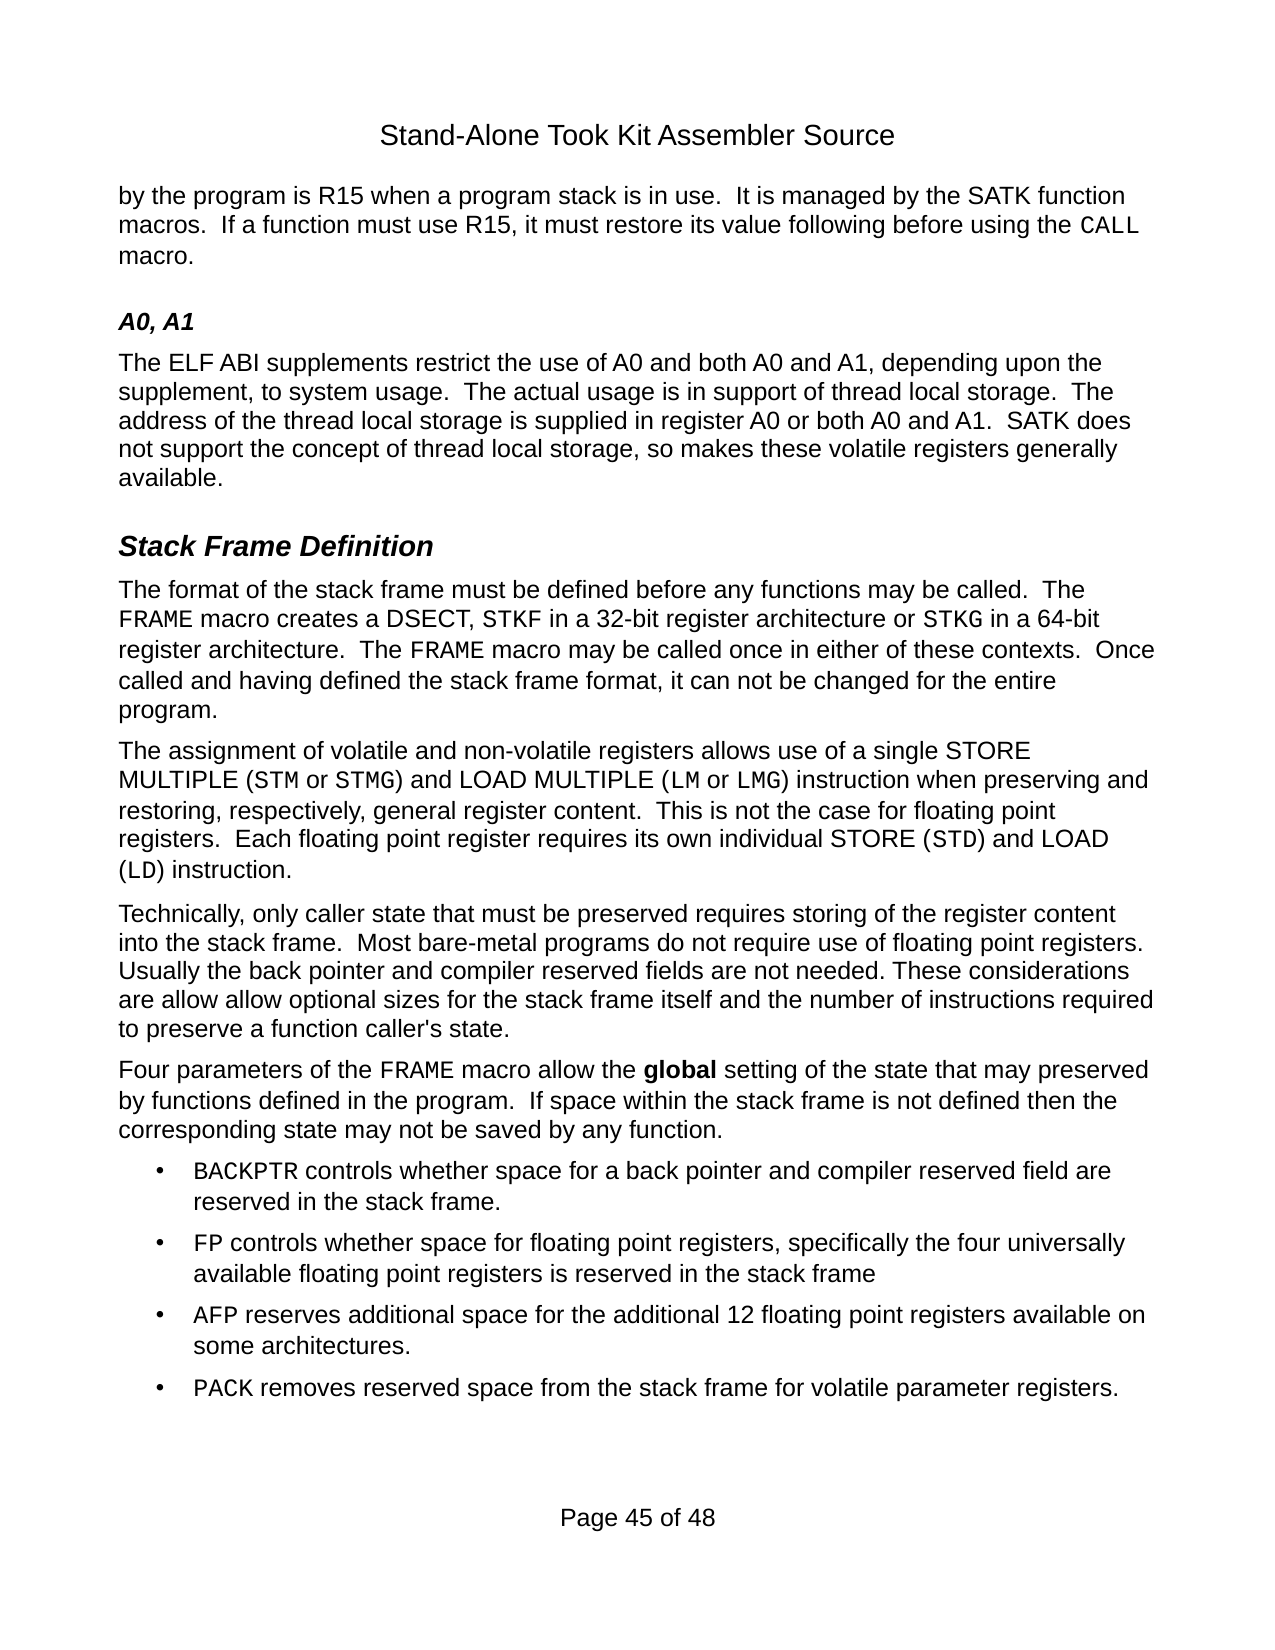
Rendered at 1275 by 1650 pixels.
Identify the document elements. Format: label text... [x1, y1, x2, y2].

text Technically, only caller state that must be preserved requires storing of the register content into the stack frame. Most bare-metal programs do not require use of floating point registers. Usually the back pointer and compiler reserved fields are not needed. These considerations are allow allow optional sizes for the stack frame itself and the number of instructions required to preserve a function caller's state. [118, 899, 1157, 1043]
list AFP reserves additional space for the additional 12 floating point registers available on some architectures. [156, 1300, 1157, 1360]
subtitle A0, A1 [118, 307, 1157, 336]
subtitle Stack Frame Definition [118, 529, 1157, 563]
text The assignment of volatile and non-volatile registers allows use of a single STORE MULTIPLE (STM or STMG) and LOAD MULTIPLE (LM or LMG) instruction when preserving and restoring, respectively, general register content. This is not the case for floating point registers. Each floating point register requires its own individual STORE (STD) and LOAD (LD) instruction. [118, 736, 1157, 886]
list PACK removes reserved space from the stack frame for volatile parameter registers. [156, 1373, 1157, 1403]
list BACKPTR controls whether space for a back pointer and compiler reserved field are reserved in the stack frame. [156, 1156, 1157, 1216]
text The format of the stack frame must be defined before any functions may be called. The FRAME macro creates a DSECT, STKF in a 32-bit register architecture or STKG in a 64-bit register architecture. The FRAME macro may be called once in either of these contexts. Once called and having defined the stack frame format, it can not be changed for the entire program. [118, 575, 1157, 723]
list FP controls whether space for floating point registers, specifically the four universally available floating point registers is reserved in the stack frame [156, 1228, 1157, 1288]
text by the program is R15 when a program stack is in use. It is managed by the SATK function macros. If a function must use R15, it must restore its value following before using the CALL macro. [118, 181, 1157, 269]
text Four parameters of the FRAME macro allow the global setting of the state that may preserved by functions defined in the program. If space within the stack frame is not defined then the corresponding state may not be saved by any function. [118, 1055, 1157, 1143]
text The ELF ABI supplements restrict the use of A0 and both A0 and A1, depending upon the supplement, to system usage. The actual usage is in support of thread local storage. The address of the thread local storage is supplied in register A0 or both A0 and A1. SATK does not support the concept of thread local storage, so makes these volatile registers generally available. [118, 348, 1157, 492]
